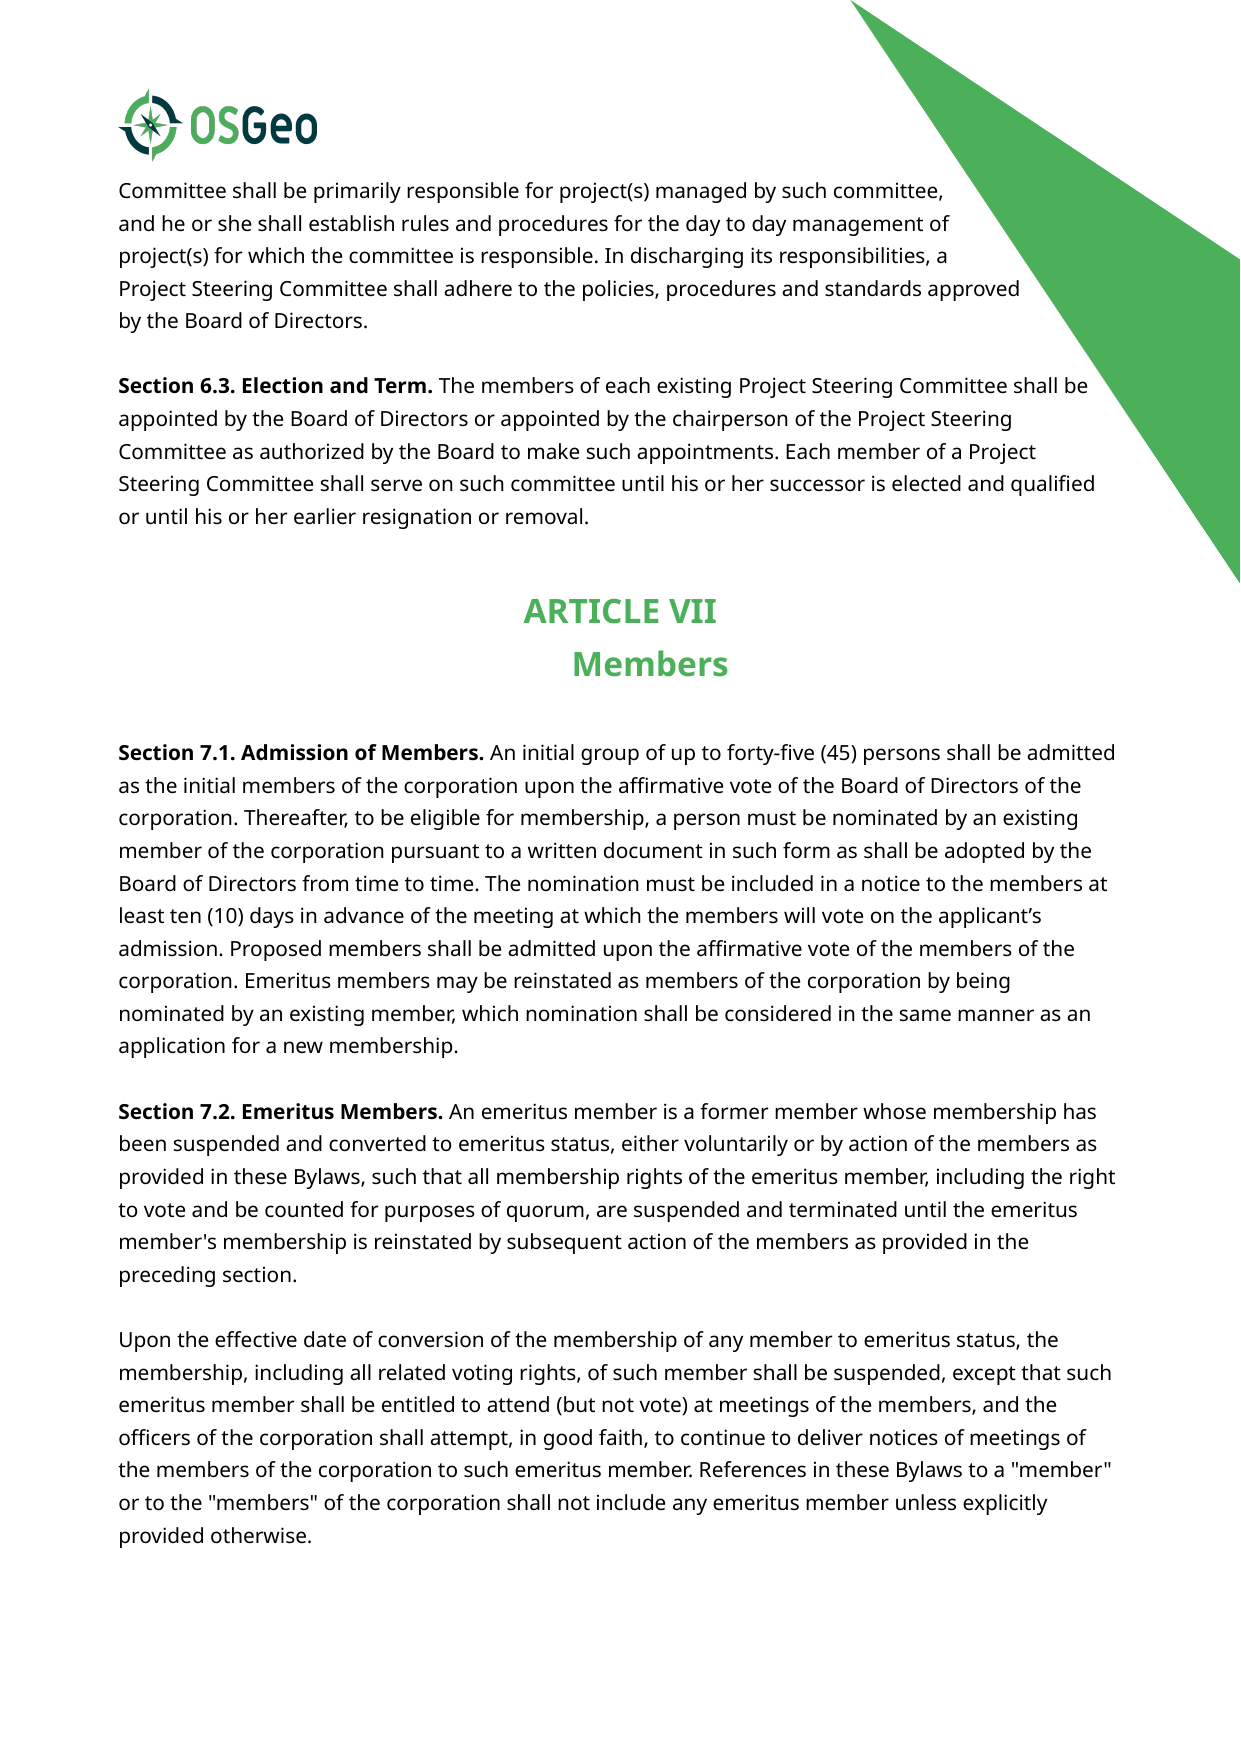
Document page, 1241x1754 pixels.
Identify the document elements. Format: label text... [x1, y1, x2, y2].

text Section 6.3. Election and Term. The members of each existing Project Steering Committee shall be appointed by the Board of Directors or appointed by the chairperson of the Project Steering Committee as authorized by the Board to make such appointments. Each member of a Project Steering Committee shall serve on such committee until his or her successor is elected and qualified or until his or her earlier resignation or removal. [118, 372, 1122, 531]
text Committee shall be primarily responsible for project(s) managed by such committee, and he or she shall establish rules and procedures for the day to day management of project(s) for which the committee is responsible. In discharging its responsibilities, a Project Steering Committee shall adhere to the policies, procedures and standards approved by the Board of Directors. [118, 176, 1073, 335]
subtitle ARTICLE VII Members [118, 588, 1122, 686]
text Section 7.2. Emeritus Members. An emeritus member is a former member whose membership has been suspended and converted to emeritus status, either voluntarily or by action of the members as provided in these Bylaws, such that all membership rights of the emeritus member, including the right to vote and be counted for purposes of quorum, are suspended and terminated until the emeritus member's membership is reinstated by subsequent action of the members as provided in the preceding section. [118, 1097, 1122, 1288]
picture [118, 88, 317, 162]
text Upon the effective date of conversion of the membership of any member to emeritus status, the membership, including all related voting rights, of such member shall be suspended, except that such emeritus member shall be entitled to attend (but not vote) at meetings of the members, and the officers of the corporation shall attempt, in good faith, to continue to deliver notices of meetings of the members of the corporation to such emeritus member. References in these Bylaws to a "member" or to the "members" of the corporation shall not include any emeritus member unless explicitly provided otherwise. [118, 1325, 1122, 1549]
text Section 7.1. Admission of Members. An initial group of up to forty-five (45) persons shall be admitted as the initial members of the corporation upon the affirmative vote of the Board of Directors of the corporation. Thereafter, to be eligible for membership, a person must be nominated by an existing member of the corporation pursuant to a written document in such form as shall be adopted by the Board of Directors from time to time. The nomination must be included in a notice to the members at least ten (10) days in advance of the meeting at which the members will vote on the applicant’s admission. Proposed members shall be admitted upon the affirmative vote of the members of the corporation. Emeritus members may be reinstated as members of the corporation by being nominated by an existing member, which nomination shall be considered in the same manner as an application for a new membership. [118, 738, 1122, 1060]
